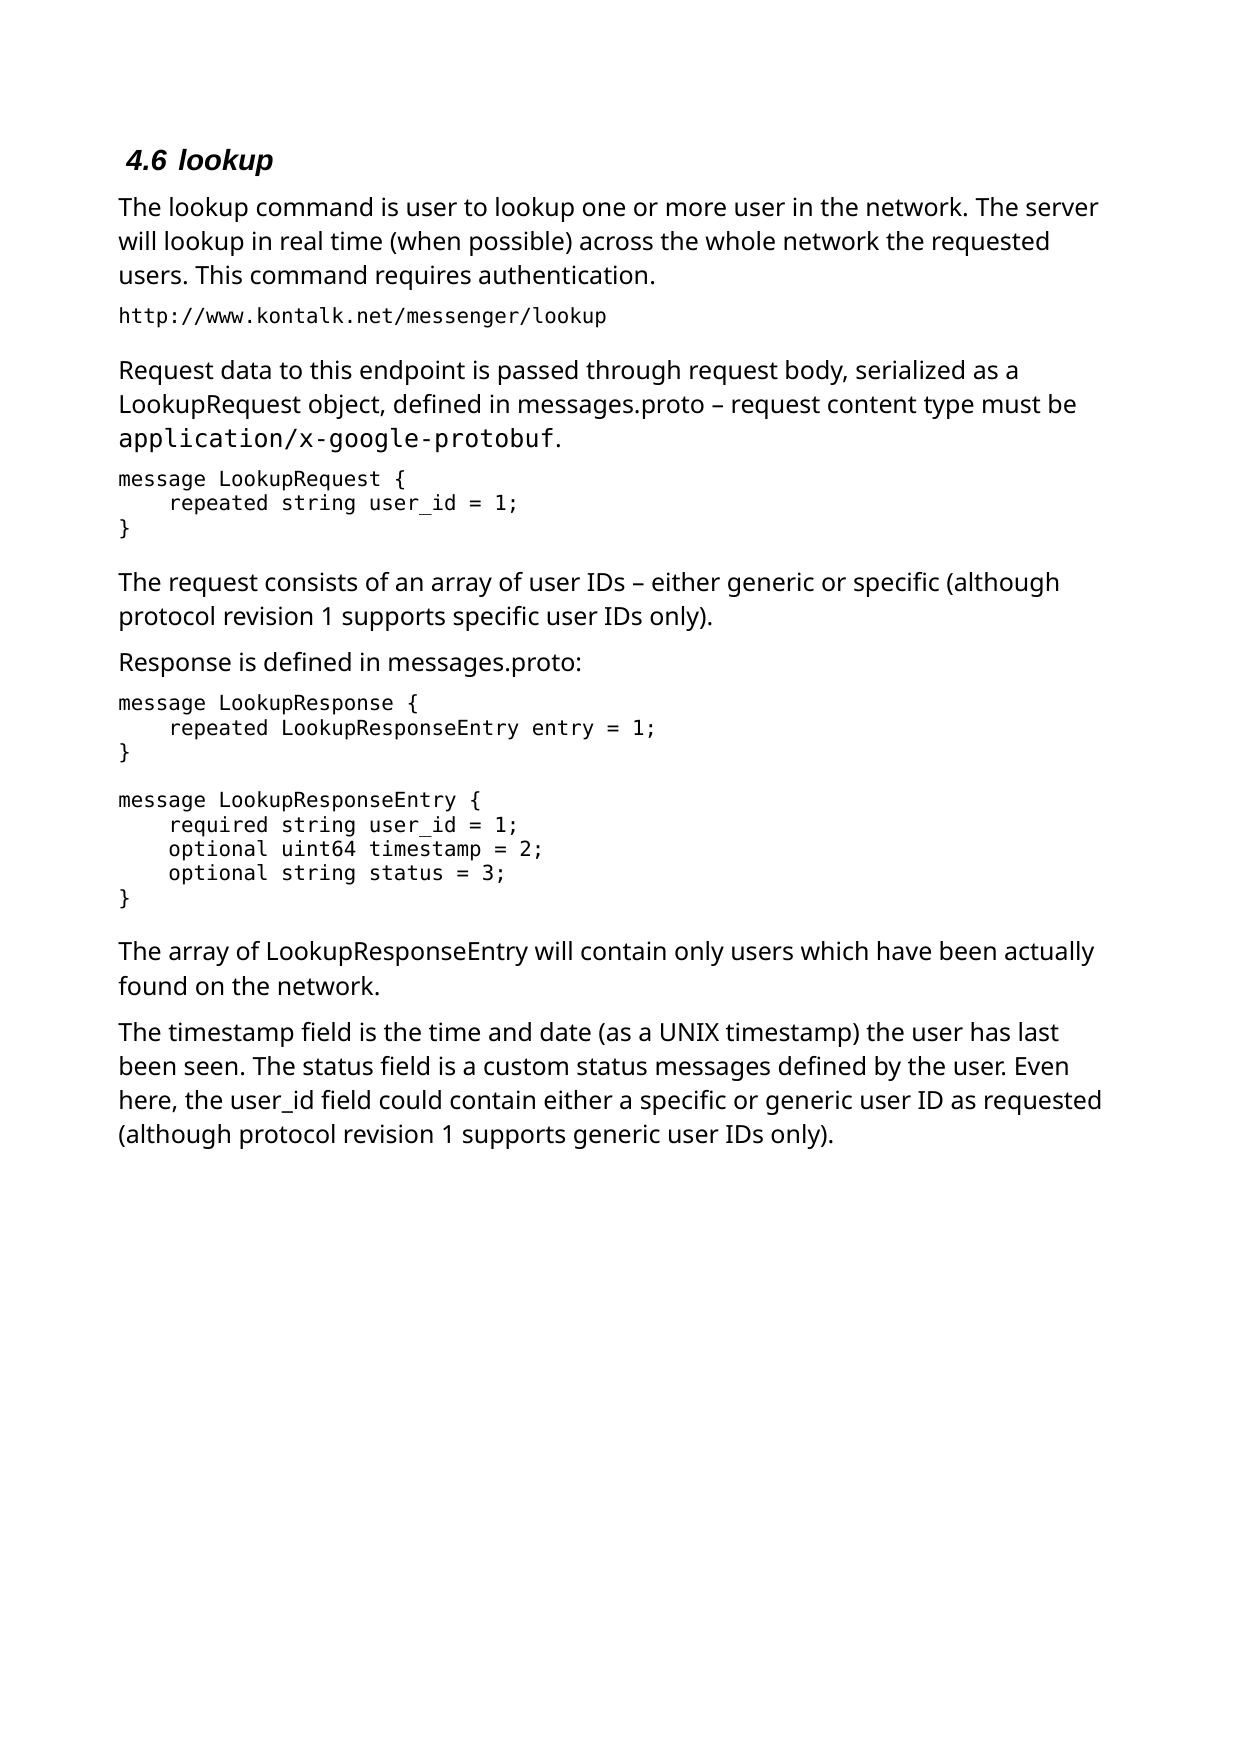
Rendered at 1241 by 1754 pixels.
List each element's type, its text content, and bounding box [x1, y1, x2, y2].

text optional uint64 timestamp = 2; [118, 837, 1122, 861]
text The timestamp field is the time and date (as a UNIX timestamp) the user has last been seen. The status field is a custom status messages defined by the user. Even here, the user_id field could contain either a specific or generic user ID as requested (although protocol revision 1 supports generic user IDs only). [118, 1015, 1122, 1151]
text Request data to this endpoint is passed through request body, serialized as a LookupRequest object, defined in messages.proto – request content type must be application/x-google-protobuf. [118, 352, 1122, 454]
text The array of LookupResponseEntry will contain only users which have been actually found on the network. [118, 934, 1122, 1002]
text repeated string user_id = 1; [118, 491, 1122, 516]
text The lookup command is user to lookup one or more user in the network. The server will lookup in real time (when possible) across the whole network the requested users. This command requires authentication. [118, 189, 1122, 291]
text } [118, 740, 1122, 764]
text } [118, 886, 1122, 910]
text optional string status = 3; [118, 861, 1122, 886]
text http://www.kontalk.net/messenger/lookup [118, 304, 1122, 328]
text message LookupRequest { [118, 467, 1122, 491]
text The request consists of an array of user IDs – either generic or specific (although protocol revision 1 supports specific user IDs only). [118, 564, 1122, 632]
subtitle lookup [118, 143, 1122, 177]
text Response is defined in messages.proto: [118, 645, 1122, 679]
text message LookupResponse { [118, 691, 1122, 716]
text } [118, 516, 1122, 540]
text message LookupResponseEntry { [118, 788, 1122, 813]
text required string user_id = 1; [118, 813, 1122, 837]
text repeated LookupResponseEntry entry = 1; [118, 716, 1122, 740]
